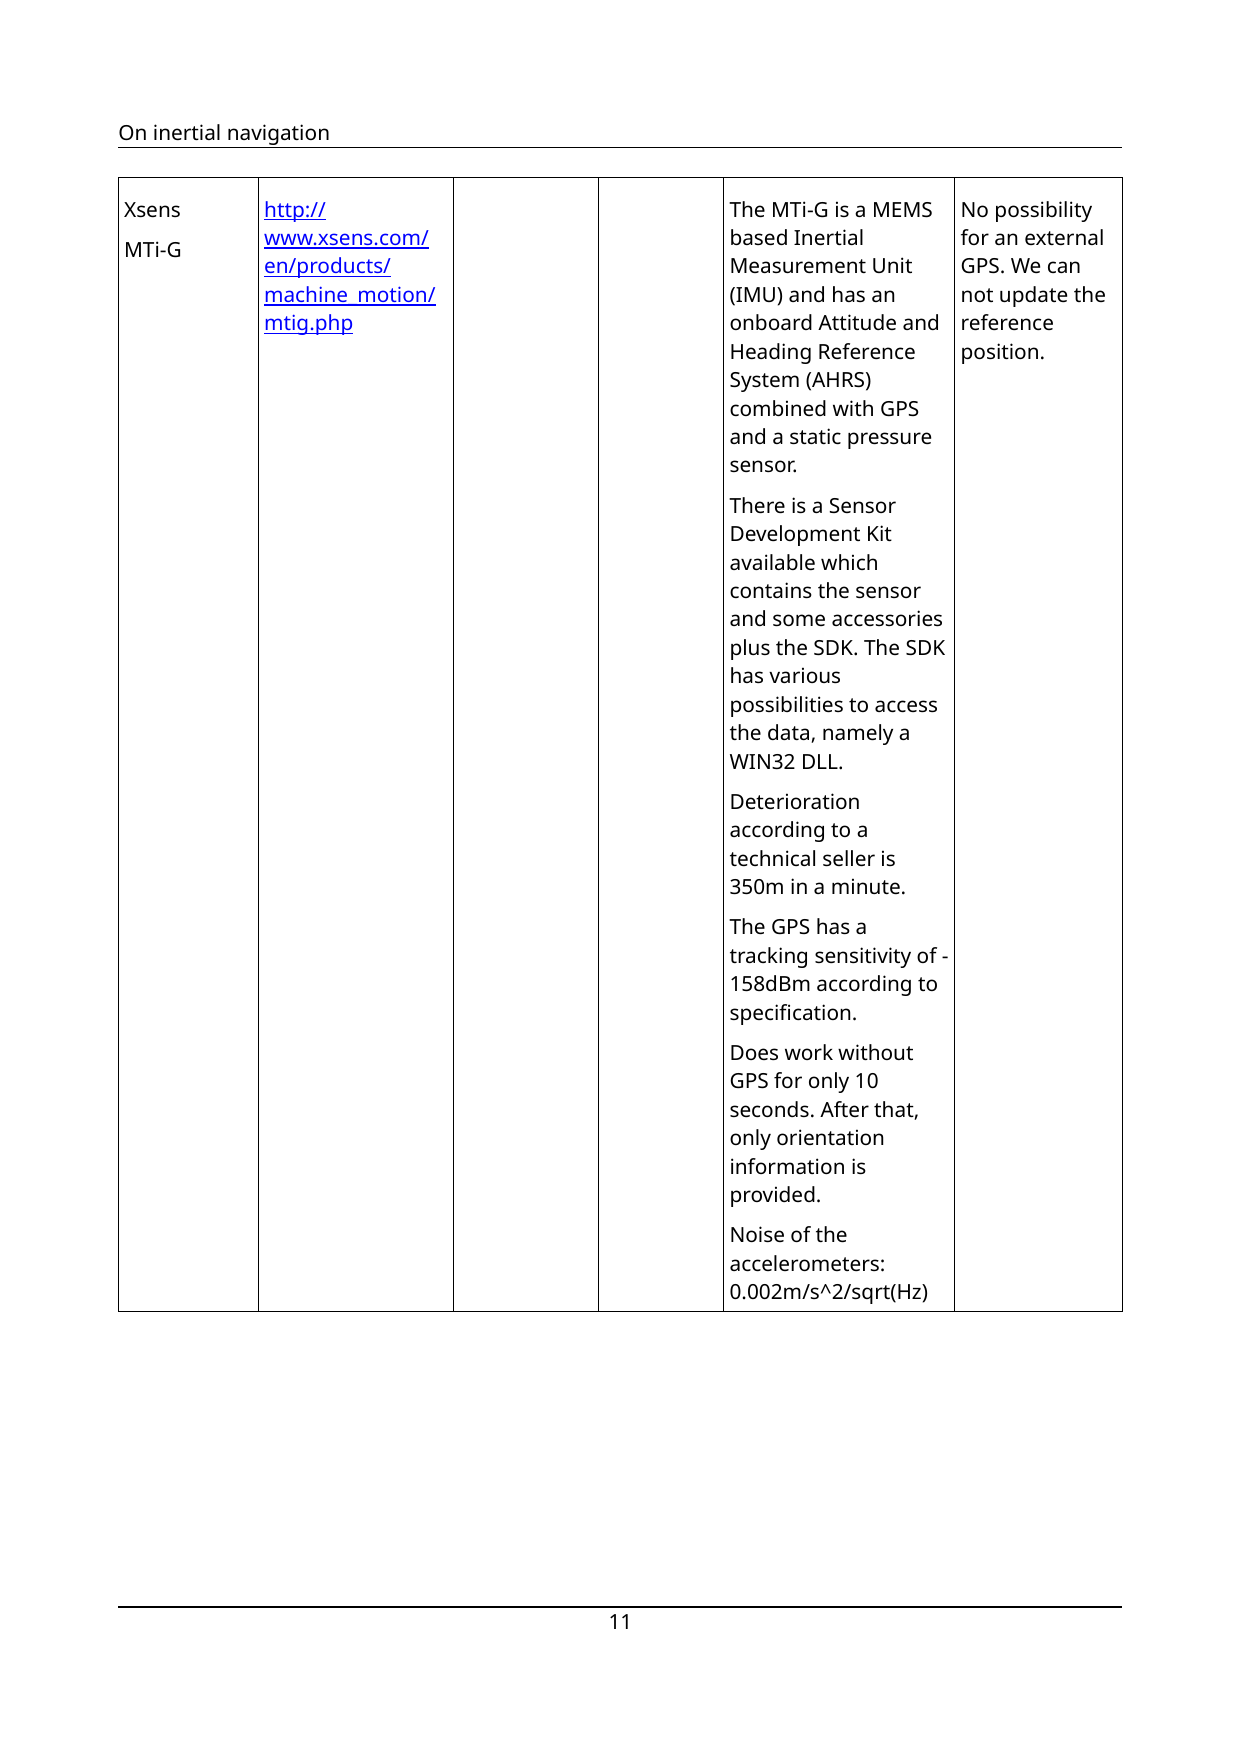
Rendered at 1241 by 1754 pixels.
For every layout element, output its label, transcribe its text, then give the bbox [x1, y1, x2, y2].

table_cell The MTi-G is a MEMS based Inertial Measurement Unit (IMU) and has an onboard Attitude and Heading Reference System (AHRS) combined with GPS and a static pressure sensor. There is a Sensor Development Kit available which contains the sensor and some accessories plus the SDK. The SDK has various possibilities to access the data, namely a WIN32 DLL. Deterioration according to a technical seller is 350m in a minute. The GPS has a tracking sensitivity of -158dBm according to specification. Does work without GPS for only 10 seconds. After that, only orientation information is provided. Noise of the accelerometers: 0.002m/s^2/sqrt(Hz) [724, 178, 954, 1311]
table_cell Xsens MTi-G [119, 178, 258, 1311]
table_cell http://www.xsens.com/en/products/machine_motion/mtig.php [259, 178, 453, 1311]
table_cell [454, 178, 598, 1311]
table_cell [599, 178, 723, 1311]
table_cell No possibility for an external GPS. We can not update the reference position. [955, 178, 1122, 1311]
